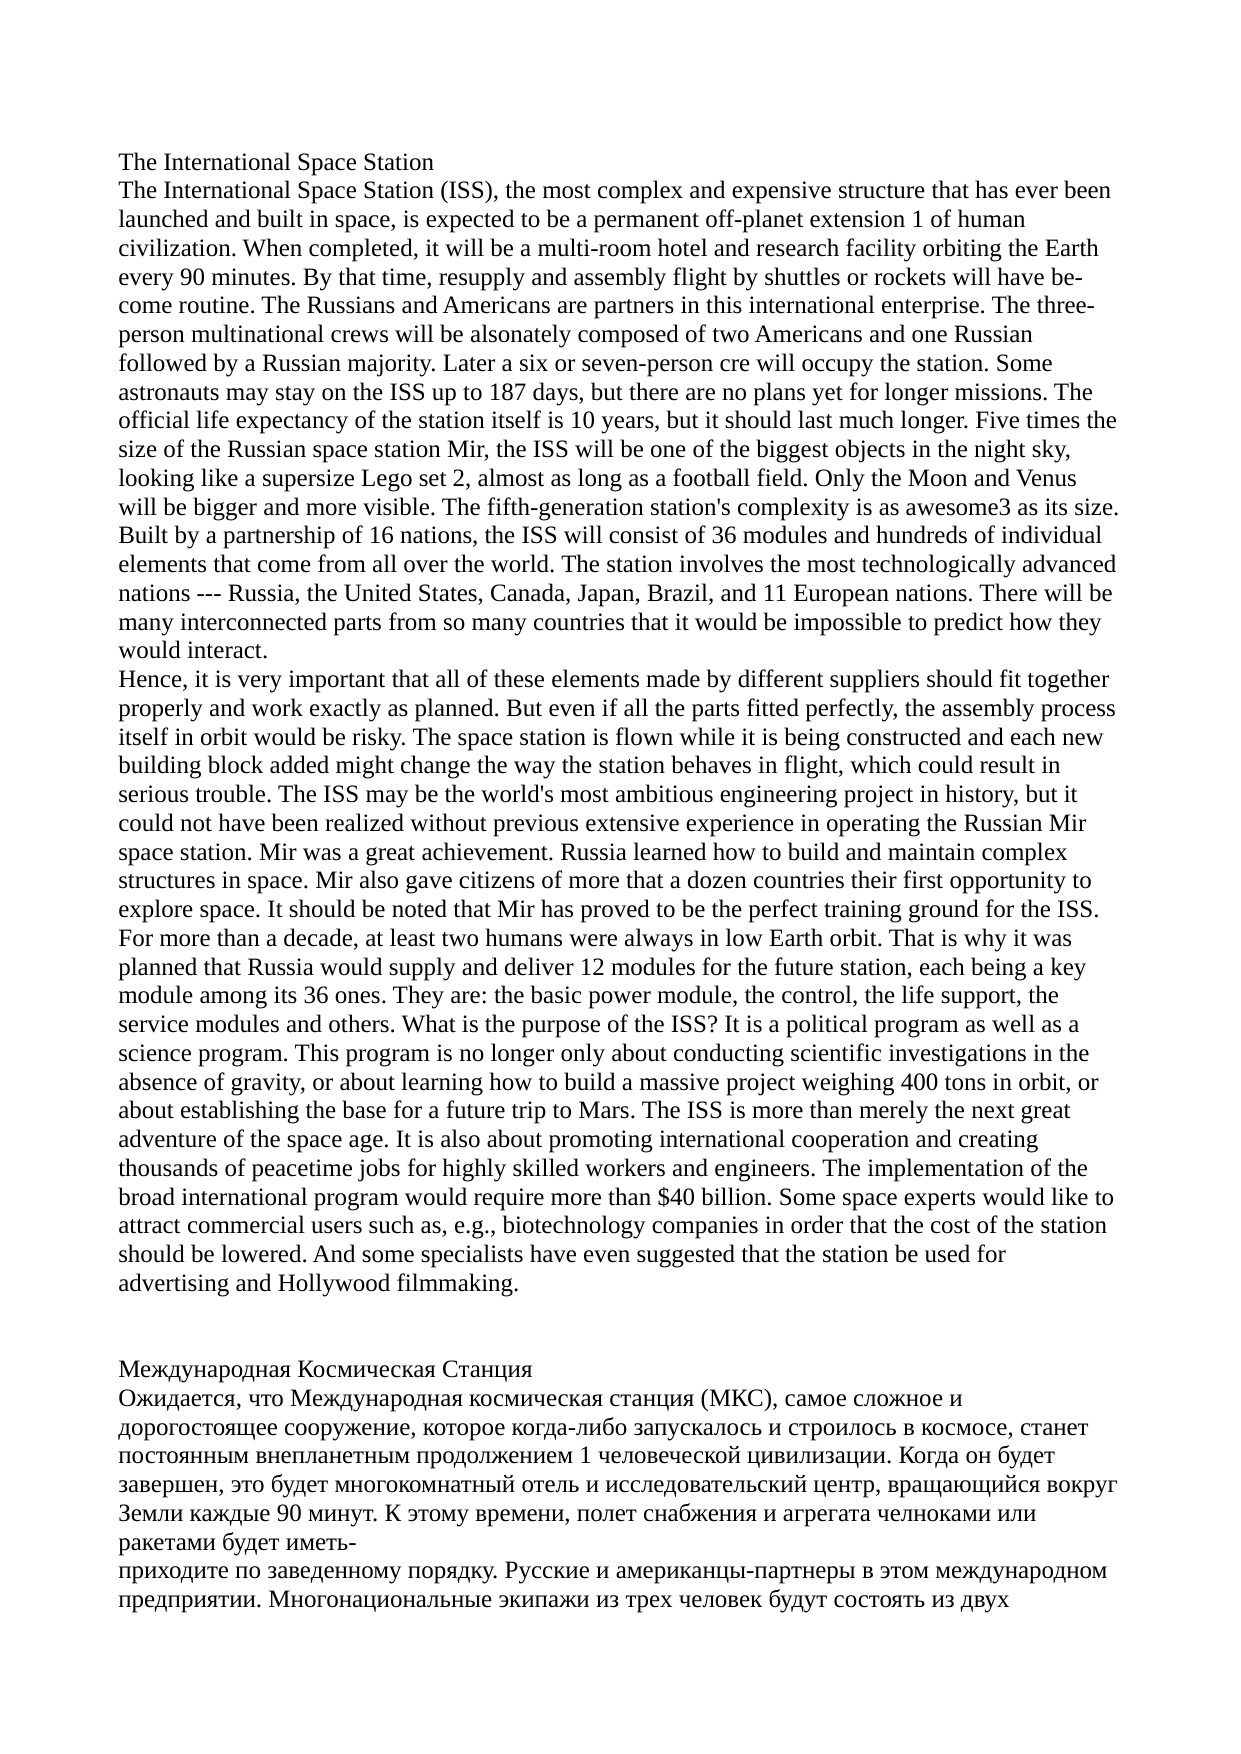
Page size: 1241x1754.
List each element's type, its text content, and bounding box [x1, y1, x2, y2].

text The International Space Station [118, 147, 1122, 176]
text come routine. The Russians and Americans are partners in this international enterprise. The three-person multinational crews will be alsonately composed of two Americans and one Russian followed by a Russian majority. Later a six or seven-person cre will occupy the station. Some astronauts may stay on the ISS up to 187 days, but there are no plans yet for longer missions. The official life expectancy of the station itself is 10 years, but it should last much longer. Five times the size of the Russian space station Mir, the ISS will be one of the biggest objects in the night sky, looking like a supersize Lego set 2, almost as long as a football field. Only the Moon and Venus will be bigger and more visible. The fifth-generation station's complexity is as awesome3 as its size. Built by a partnership of 16 nations, the ISS will consist of 36 modules and hundreds of individual elements that come from all over the world. The station involves the most technologically advanced nations --- Russia, the United States, Canada, Japan, Brazil, and 11 European nations. There will be many interconnected parts from so many countries that it would be impossible to predict how they would interact. [118, 291, 1122, 664]
text Ожидается, что Международная космическая станция (МКС), самое сложное и дорогостоящее сооружение, которое когда-либо запускалось и строилось в космосе, станет постоянным внепланетным продолжением 1 человеческой цивилизации. Когда он будет завершен, это будет многокомнатный отель и исследовательский центр, вращающийся вокруг Земли каждые 90 минут. К этому времени, полет снабжения и агрегата челноками или ракетами будет иметь- [118, 1383, 1122, 1556]
text Hence, it is very important that all of these elements made by different suppliers should fit together properly and work exactly as planned. But even if all the parts fitted perfectly, the assembly process itself in orbit would be risky. The space station is flown while it is being constructed and each new building block added might change the way the station behaves in flight, which could result in serious trouble. The ISS may be the world's most ambitious engineering project in history, but it could not have been realized without previous extensive experience in operating the Russian Mir space station. Mir was a great achievement. Russia learned how to build and maintain complex structures in space. Mir also gave citizens of more that a dozen countries their first opportunity to explore space. It should be noted that Mir has proved to be the perfect training ground for the ISS. For more than a decade, at least two humans were always in low Earth orbit. That is why it was planned that Russia would supply and deliver 12 modules for the future station, each being a key module among its 36 ones. They are: the basic power module, the control, the life support, the service modules and others. What is the purpose of the ISS? It is a political program as well as a science program. This program is no longer only about conducting scientific investigations in the absence of gravity, or about learning how to build a massive project weighing 400 tons in orbit, or about establishing the base for a future trip to Mars. The ISS is more than merely the next great adventure of the space age. It is also about promoting international cooperation and creating thousands of peacetime jobs for highly skilled workers and engineers. The implementation of the broad international program would require more than $40 billion. Some space experts would like to attract commercial users such as, e.g., biotechnology companies in order that the cost of the station should be lowered. And some specialists have even suggested that the station be used for advertising and Hollywood filmmaking. [118, 664, 1122, 1297]
text The International Space Station (ISS), the most complex and expensive structure that has ever been launched and built in space, is expected to be a permanent off-planet extension 1 of human civilization. When completed, it will be a multi-room hotel and research facility orbiting the Earth every 90 minutes. By that time, resupply and assembly flight by shuttles or rockets will have be- [118, 176, 1122, 291]
text Международная Космическая Станция [118, 1354, 1122, 1383]
text приходите по заведенному порядку. Русские и американцы-партнеры в этом международном предприятии. Многонациональные экипажи из трех человек будут состоять из двух [118, 1556, 1122, 1613]
